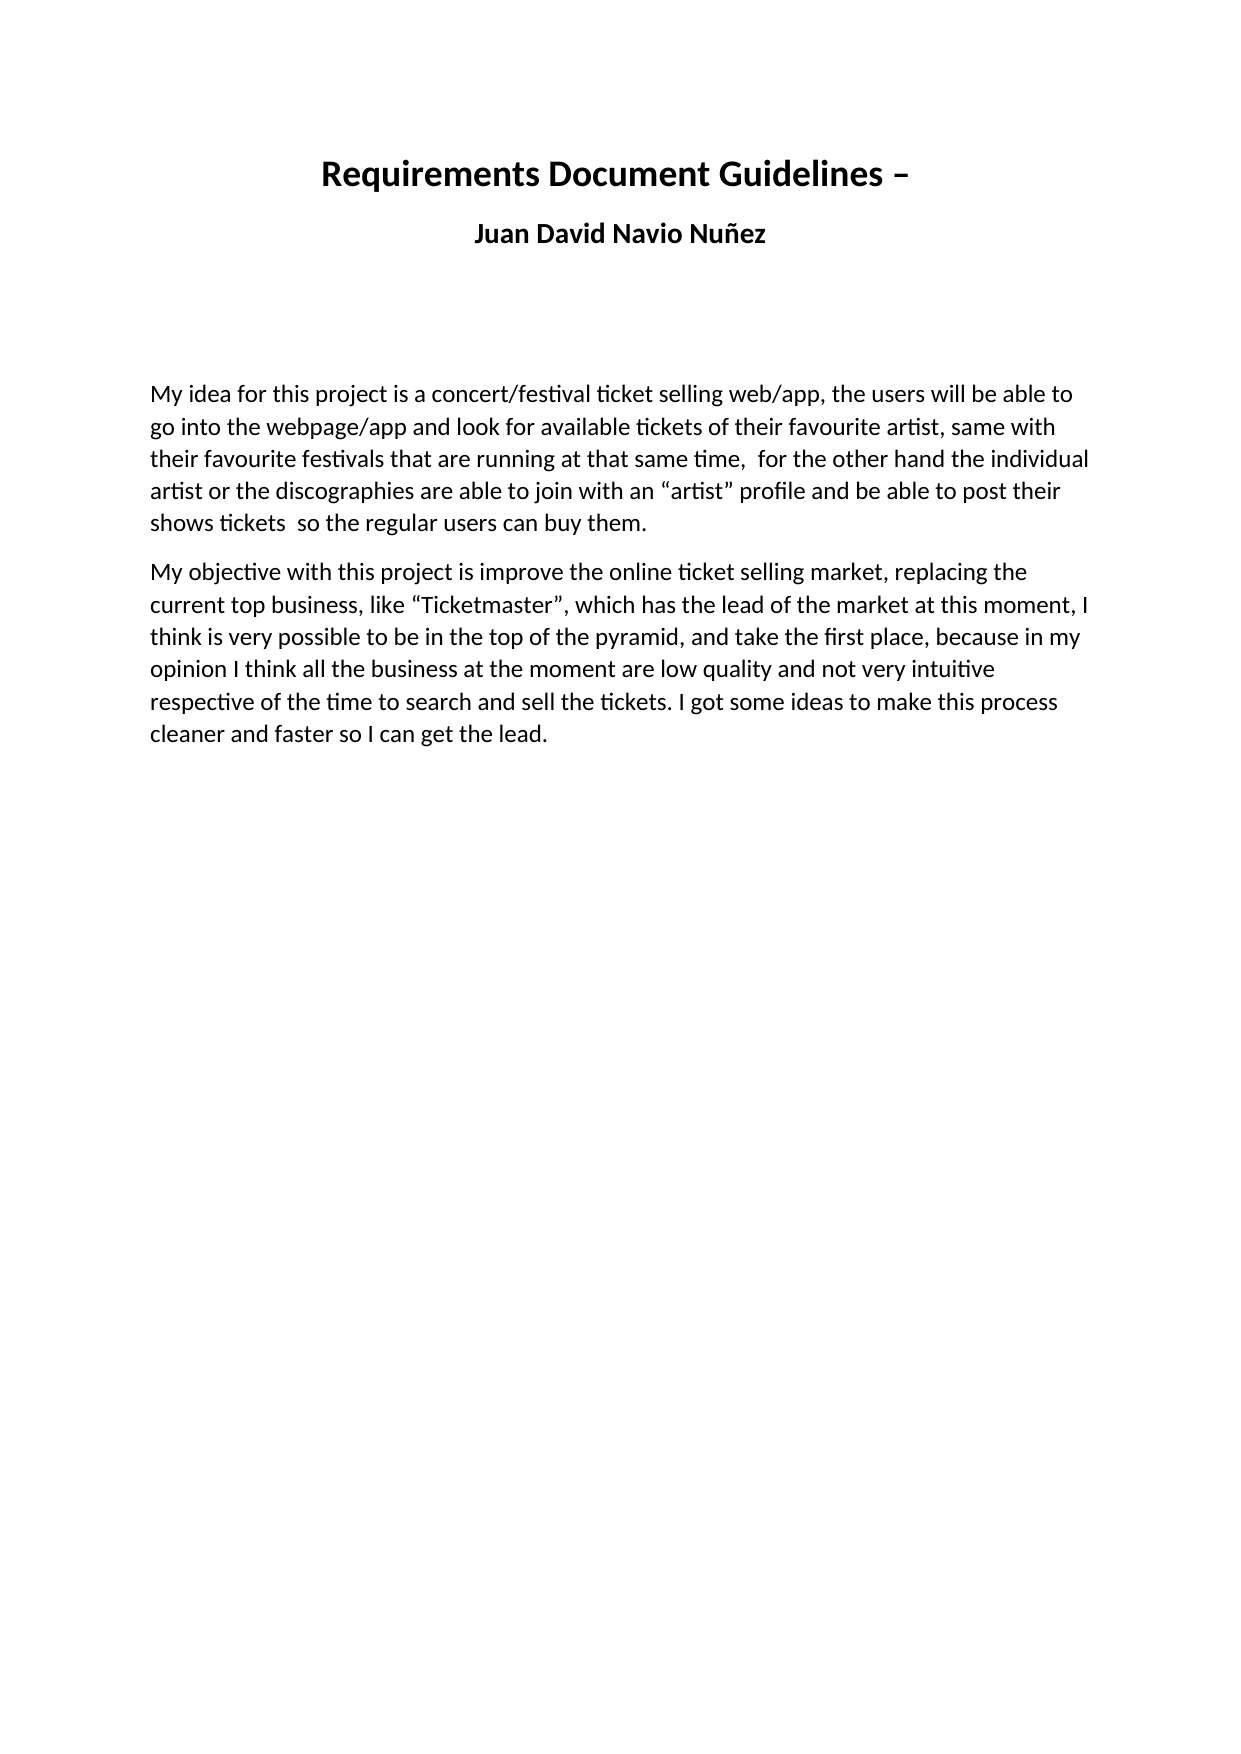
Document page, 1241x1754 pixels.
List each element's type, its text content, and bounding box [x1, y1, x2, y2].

text My objective with this project is improve the online ticket selling market, replacing the current top business, like “Ticketmaster”, which has the lead of the market at this moment, I think is very possible to be in the top of the pyramid, and take the first place, because in my opinion I think all the business at the moment are low quality and not very intuitive respective of the time to search and sell the tickets. I got some ideas to make this process cleaner and faster so I can get the lead. [150, 556, 1090, 748]
text Juan David Navio Nuñez [150, 215, 1090, 251]
text Requirements Document Guidelines – [150, 150, 1090, 196]
text My idea for this project is a concert/festival ticket selling web/app, the users will be able to go into the webpage/app and look for available tickets of their favourite artist, same with their favourite festivals that are running at that same time, for the other hand the individual artist or the discographies are able to join with an “artist” profile and be able to post their shows tickets so the regular users can buy them. [150, 378, 1090, 538]
